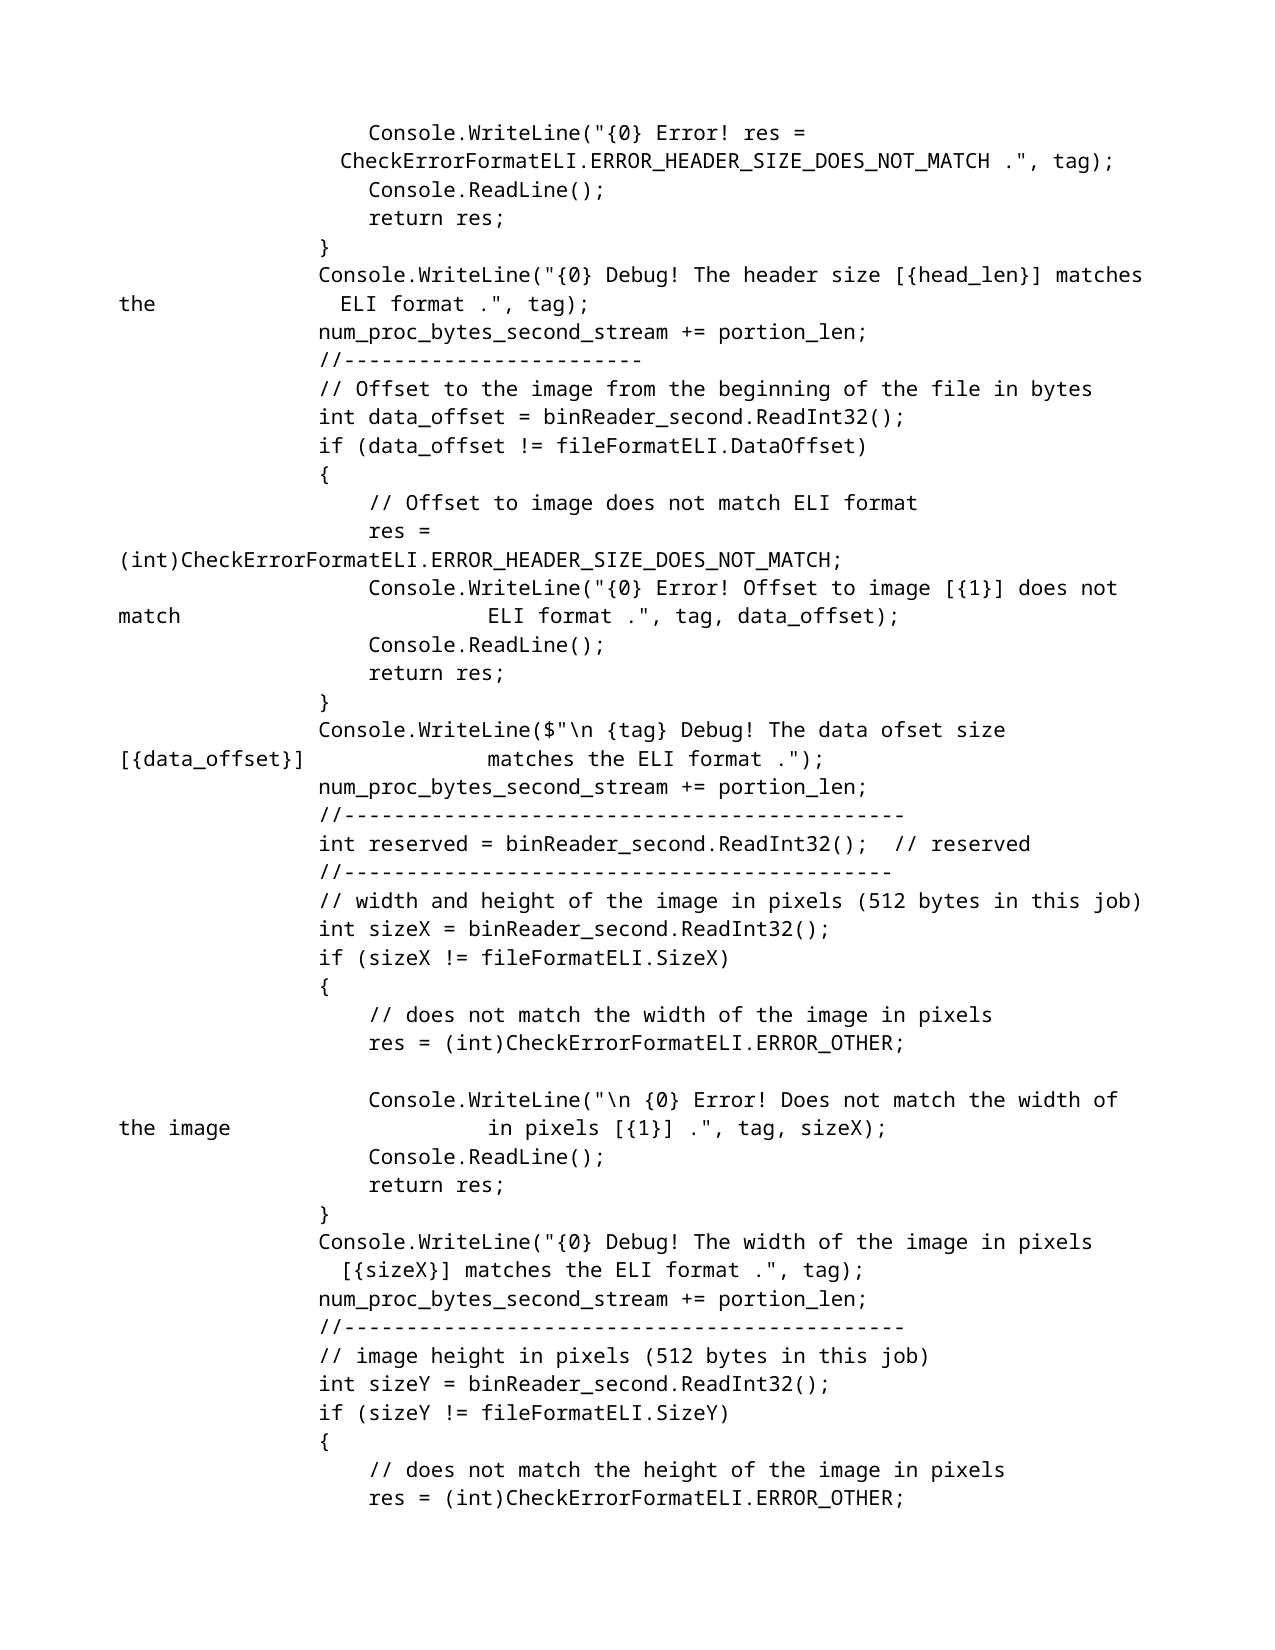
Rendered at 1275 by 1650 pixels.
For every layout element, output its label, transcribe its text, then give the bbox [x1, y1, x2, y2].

text num_proc_bytes_second_stream += portion_len; [118, 317, 1157, 346]
text num_proc_bytes_second_stream += portion_len; [118, 1284, 1157, 1312]
text int reserved = binReader_second.ReadInt32(); // reserved [118, 829, 1157, 857]
text int sizeX = binReader_second.ReadInt32(); [118, 914, 1157, 943]
text Console.WriteLine("{0} Debug! The width of the image in pixels [{sizeX}] matches the ELI format .", tag); [118, 1227, 1157, 1284]
text num_proc_bytes_second_stream += portion_len; [118, 772, 1157, 801]
text //--------------------------------------------- [118, 801, 1157, 829]
text // image height in pixels (512 bytes in this job) [118, 1341, 1157, 1369]
text Console.WriteLine($"\n {tag} Debug! The data ofset size [{data_offset}] matches the ELI format ."); [118, 715, 1157, 772]
text Console.WriteLine("\n {0} Error! Does not match the width of the image in pixels [{1}] .", tag, sizeX); [118, 1085, 1157, 1142]
text int data_offset = binReader_second.ReadInt32(); [118, 402, 1157, 431]
text } [118, 232, 1157, 260]
text Console.WriteLine("{0} Error! Offset to image [{1}] does not match ELI format .", tag, data_offset); [118, 573, 1157, 630]
text // Offset to the image from the beginning of the file in bytes [118, 374, 1157, 402]
text if (data_offset != fileFormatELI.DataOffset) [118, 431, 1157, 459]
text Console.ReadLine(); [118, 1142, 1157, 1170]
text // does not match the height of the image in pixels [118, 1455, 1157, 1483]
text if (sizeX != fileFormatELI.SizeX) [118, 943, 1157, 971]
text res = (int)CheckErrorFormatELI.ERROR_OTHER; [118, 1483, 1157, 1512]
text { [118, 971, 1157, 1000]
text Console.ReadLine(); [118, 630, 1157, 658]
text Console.WriteLine("{0} Error! res = CheckErrorFormatELI.ERROR_HEADER_SIZE_DOES_NOT_MATCH .", tag); [118, 118, 1157, 175]
text if (sizeY != fileFormatELI.SizeY) [118, 1398, 1157, 1426]
text Console.WriteLine("{0} Debug! The header size [{head_len}] matches the ELI format .", tag); [118, 260, 1157, 317]
text // does not match the width of the image in pixels [118, 1000, 1157, 1028]
text //--------------------------------------------- [118, 1312, 1157, 1341]
text res = (int)CheckErrorFormatELI.ERROR_HEADER_SIZE_DOES_NOT_MATCH; [118, 516, 1157, 573]
text // Offset to image does not match ELI format [118, 488, 1157, 516]
text return res; [118, 1170, 1157, 1199]
text //------------------------ [118, 346, 1157, 374]
text Console.ReadLine(); [118, 175, 1157, 203]
text } [118, 687, 1157, 715]
text res = (int)CheckErrorFormatELI.ERROR_OTHER; [118, 1028, 1157, 1057]
text return res; [118, 658, 1157, 687]
text int sizeY = binReader_second.ReadInt32(); [118, 1369, 1157, 1398]
text { [118, 459, 1157, 488]
text } [118, 1199, 1157, 1227]
text // width and height of the image in pixels (512 bytes in this job) [118, 886, 1157, 914]
text return res; [118, 203, 1157, 232]
text //-------------------------------------------- [118, 857, 1157, 886]
text { [118, 1426, 1157, 1455]
